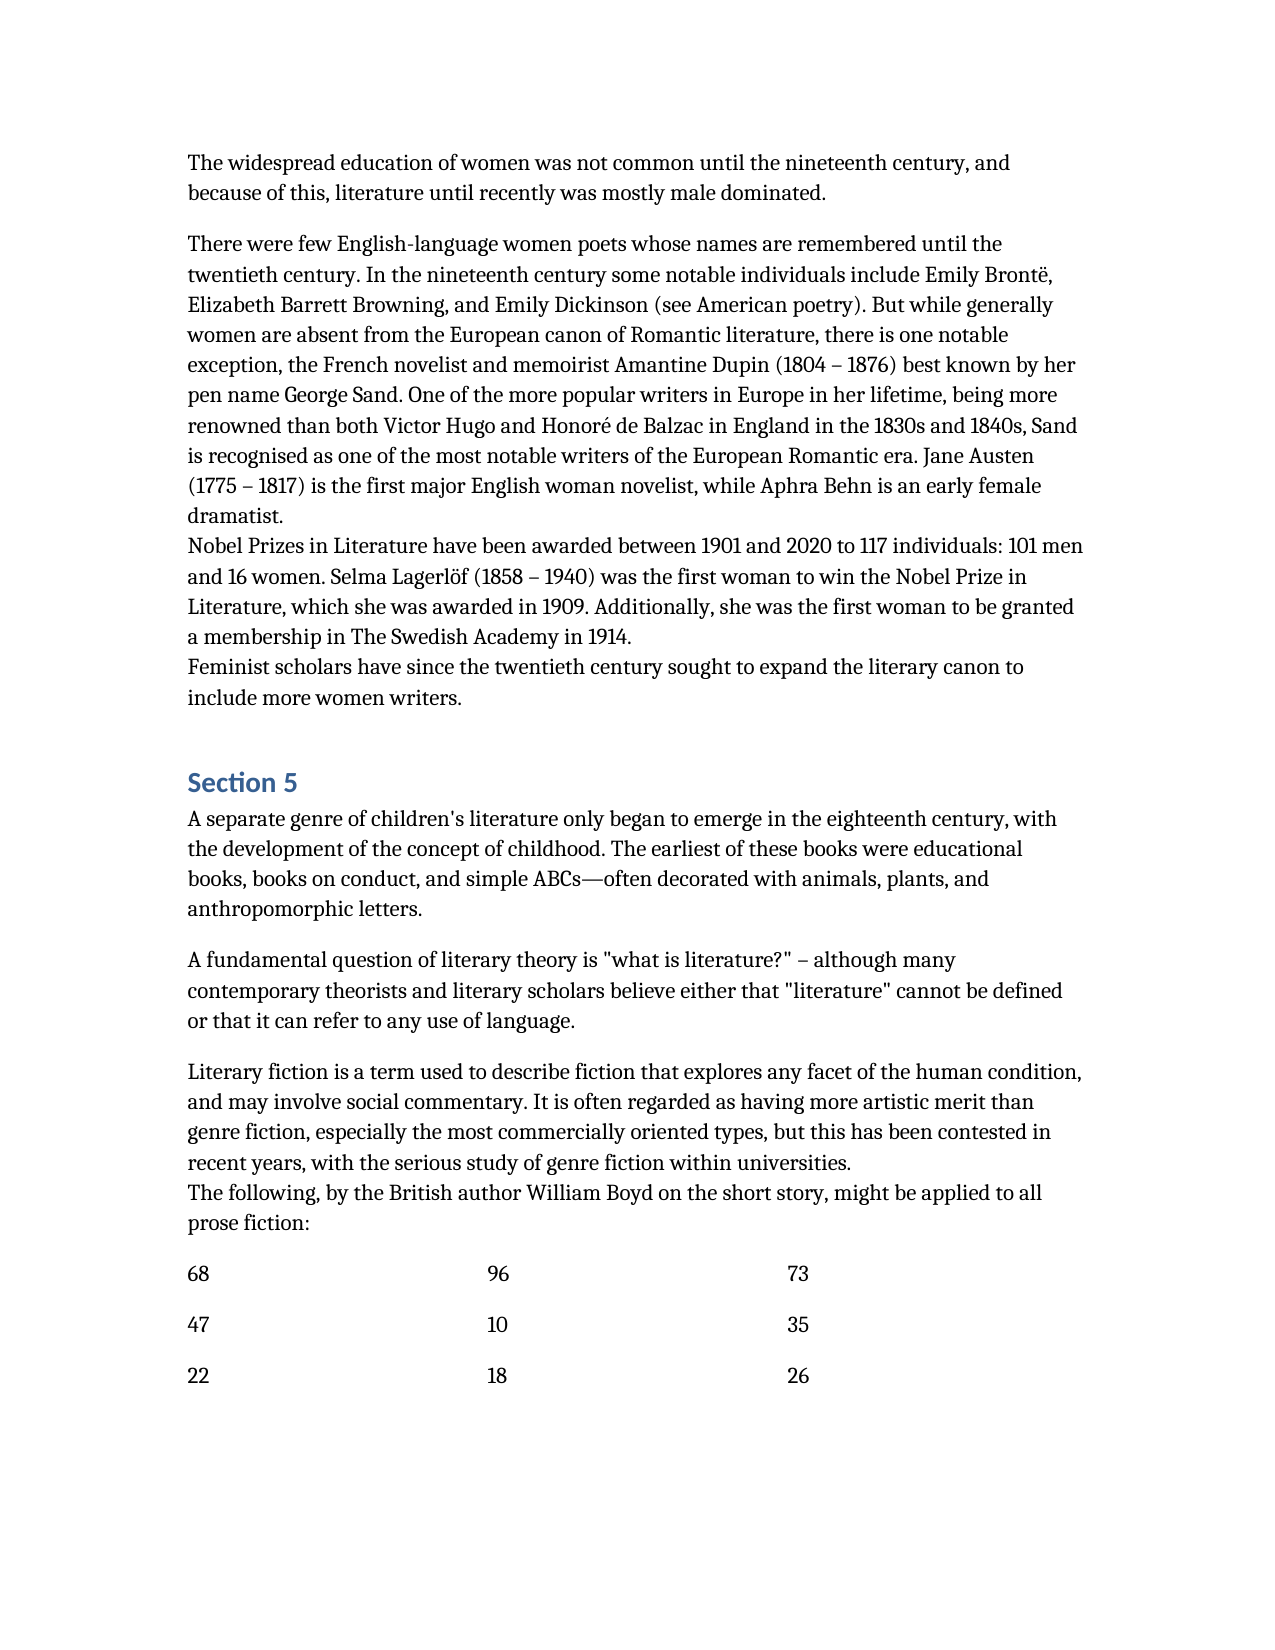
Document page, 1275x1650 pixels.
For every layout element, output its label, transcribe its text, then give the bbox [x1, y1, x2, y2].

table_cell 35 [776, 1312, 1076, 1363]
table_header 68 [176, 1261, 476, 1312]
table_cell 26 [776, 1363, 1076, 1414]
text A fundamental question of literary theory is "what is literature?" – although many contemporary theorists and literary scholars believe either that "literature" cannot be defined or that it can refer to any use of language. [187, 947, 1087, 1034]
text There were few English-language women poets whose names are remembered until the twentieth century. In the nineteenth century some notable individuals include Emily Brontë, Elizabeth Barrett Browning, and Emily Dickinson (see American poetry). But while generally women are absent from the European canon of Romantic literature, there is one notable exception, the French novelist and memoirist Amantine Dupin (1804 – 1876) best known by her pen name George Sand. One of the more popular writers in Europe in her lifetime, being more renowned than both Victor Hugo and Honoré de Balzac in England in the 1830s and 1840s, Sand is recognised as one of the most notable writers of the European Romantic era. Jane Austen (1775 – 1817) is the first major English woman novelist, while Aphra Behn is an early female dramatist. Nobel Prizes in Literature have been awarded between 1901 and 2020 to 117 individuals: 101 men and 16 women. Selma Lagerlöf (1858 – 1940) was the first woman to win the Nobel Prize in Literature, which she was awarded in 1909. Additionally, she was the first woman to be granted a membership in The Swedish Academy in 1914. Feminist scholars have since the twentieth century sought to expand the literary canon to include more women writers. [187, 231, 1087, 711]
subtitle Section 5 [187, 764, 1087, 800]
text Literary fiction is a term used to describe fiction that explores any facet of the human condition, and may involve social commentary. It is often regarded as having more artistic merit than genre fiction, especially the most commercially oriented types, but this has been contested in recent years, with the serious study of genre fiction within universities. The following, by the British author William Boyd on the short story, might be applied to all prose fiction: [187, 1059, 1087, 1236]
table_cell 18 [476, 1363, 776, 1414]
table_header 96 [476, 1261, 776, 1312]
text The widespread education of women was not common until the nineteenth century, and because of this, literature until recently was mostly male dominated. [187, 150, 1087, 207]
table_cell 10 [476, 1312, 776, 1363]
text A separate genre of children's literature only began to emerge in the eighteenth century, with the development of the concept of childhood. The earliest of these books were educational books, books on conduct, and simple ABCs—often decorated with animals, plants, and anthropomorphic letters. [187, 806, 1087, 922]
table_cell 47 [176, 1312, 476, 1363]
table_cell 22 [176, 1363, 476, 1414]
table_header 73 [776, 1261, 1076, 1312]
